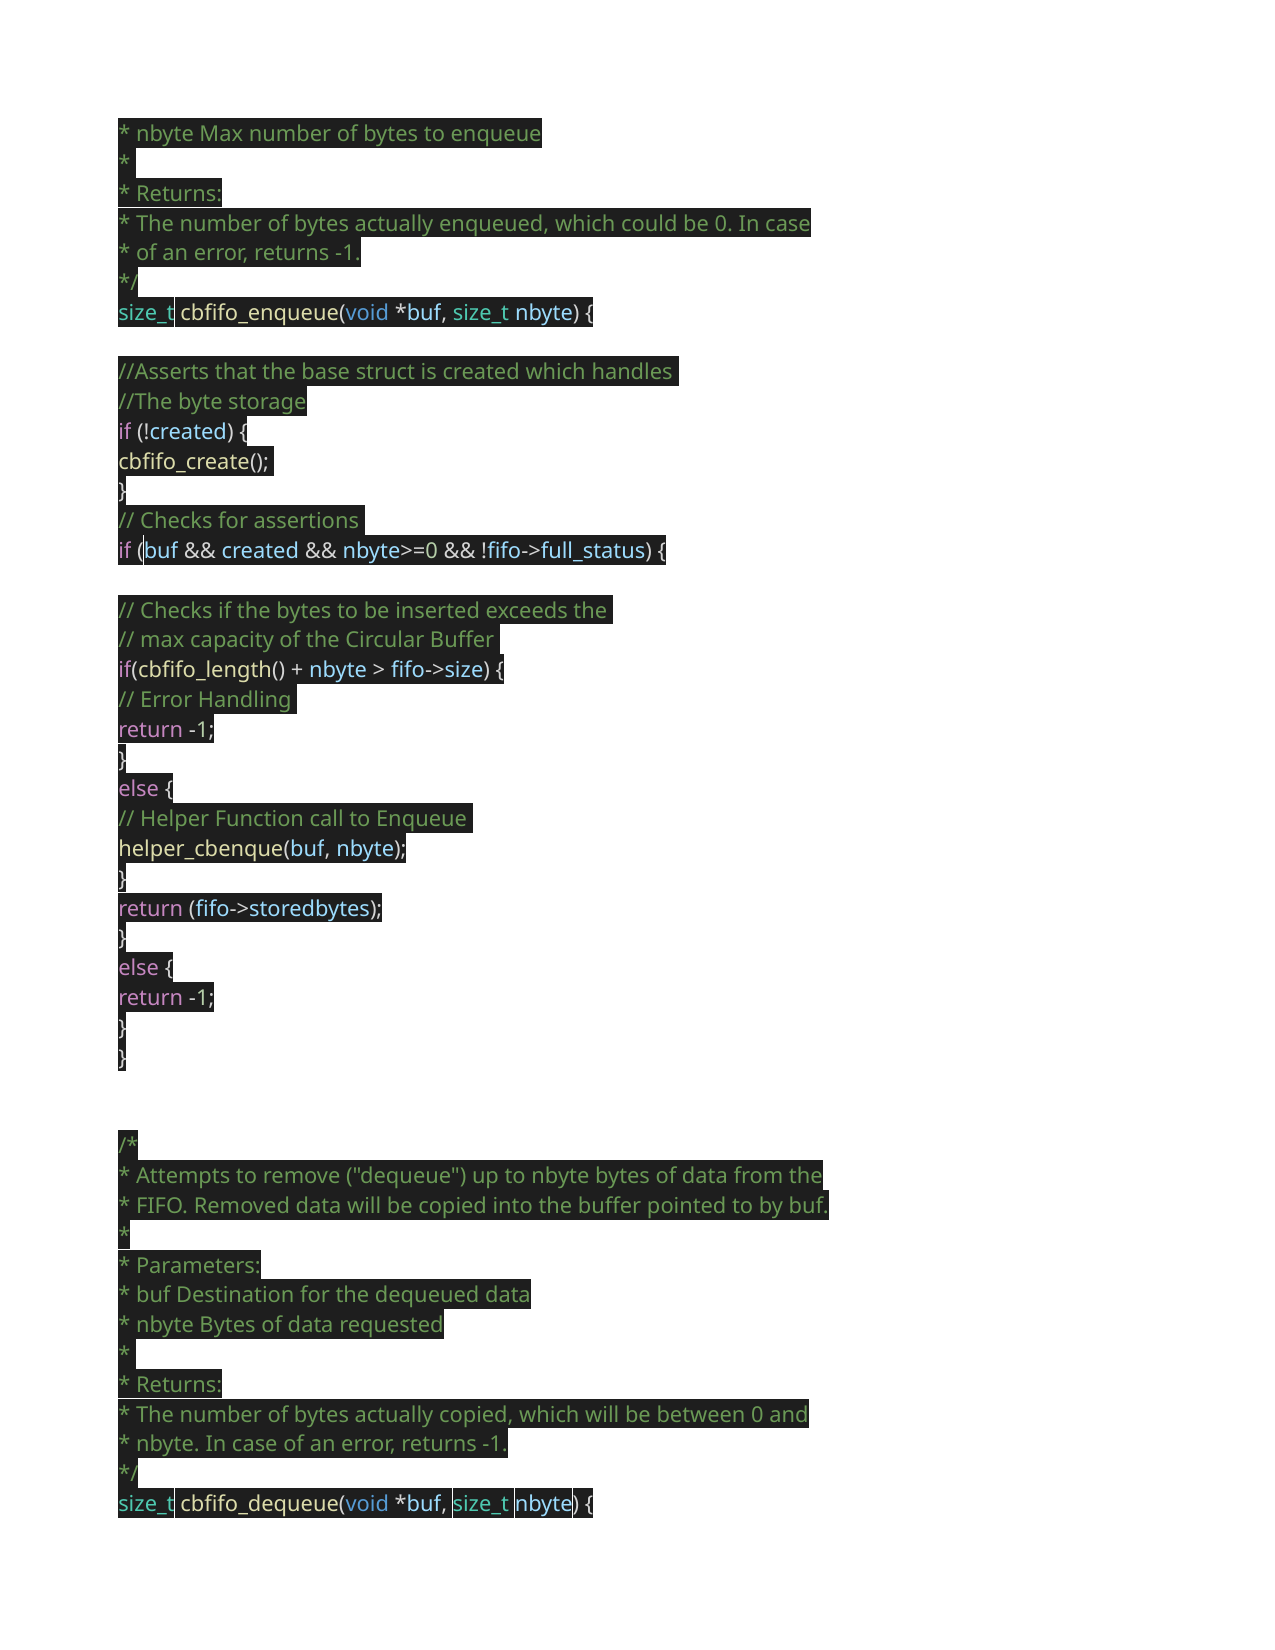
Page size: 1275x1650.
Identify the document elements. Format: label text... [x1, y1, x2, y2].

text * The number of bytes actually enqueued, which could be 0. In case [118, 207, 1157, 237]
text if (!created) { [118, 416, 1157, 446]
text size_t cbfifo_enqueue(void *buf, size_t nbyte) { [118, 297, 1157, 327]
text * [118, 1339, 1157, 1369]
text * buf Destination for the dequeued data [118, 1279, 1157, 1309]
text // Checks for assertions [118, 505, 1157, 535]
text * [118, 148, 1157, 178]
text } [118, 476, 1157, 505]
text return -1; [118, 714, 1157, 743]
text else { [118, 952, 1157, 982]
text return (fifo->storedbytes); [118, 892, 1157, 922]
text */ [118, 1458, 1157, 1488]
text size_t cbfifo_dequeue(void *buf, size_t nbyte) { [118, 1488, 1157, 1518]
text * Returns: [118, 1369, 1157, 1398]
text * nbyte. In case of an error, returns -1. [118, 1428, 1157, 1458]
text //Asserts that the base struct is created which handles [118, 356, 1157, 386]
text } [118, 743, 1157, 773]
text } [118, 922, 1157, 952]
text else { [118, 773, 1157, 803]
text * Attempts to remove ("dequeue") up to nbyte bytes of data from the [118, 1160, 1157, 1190]
text * FIFO. Removed data will be copied into the buffer pointed to by buf. [118, 1190, 1157, 1220]
text if(cbfifo_length() + nbyte > fifo->size) { [118, 654, 1157, 684]
text * The number of bytes actually copied, which will be between 0 and [118, 1398, 1157, 1428]
text } [118, 863, 1157, 892]
text } [118, 1012, 1157, 1041]
text return -1; [118, 982, 1157, 1012]
text helper_cbenque(buf, nbyte); [118, 833, 1157, 863]
text // Helper Function call to Enqueue [118, 803, 1157, 833]
text cbfifo_create(); [118, 446, 1157, 476]
text * Returns: [118, 178, 1157, 207]
text */ [118, 267, 1157, 297]
text //The byte storage [118, 386, 1157, 416]
text * nbyte Max number of bytes to enqueue [118, 118, 1157, 148]
text * [118, 1220, 1157, 1249]
text // Checks if the bytes to be inserted exceeds the [118, 594, 1157, 624]
text if (buf && created && nbyte>=0 && !fifo->full_status) { [118, 535, 1157, 565]
text * of an error, returns -1. [118, 237, 1157, 267]
text * nbyte Bytes of data requested [118, 1309, 1157, 1339]
text // Error Handling [118, 684, 1157, 714]
text // max capacity of the Circular Buffer [118, 624, 1157, 654]
text * Parameters: [118, 1249, 1157, 1279]
text } [118, 1041, 1157, 1071]
text /* [118, 1130, 1157, 1160]
